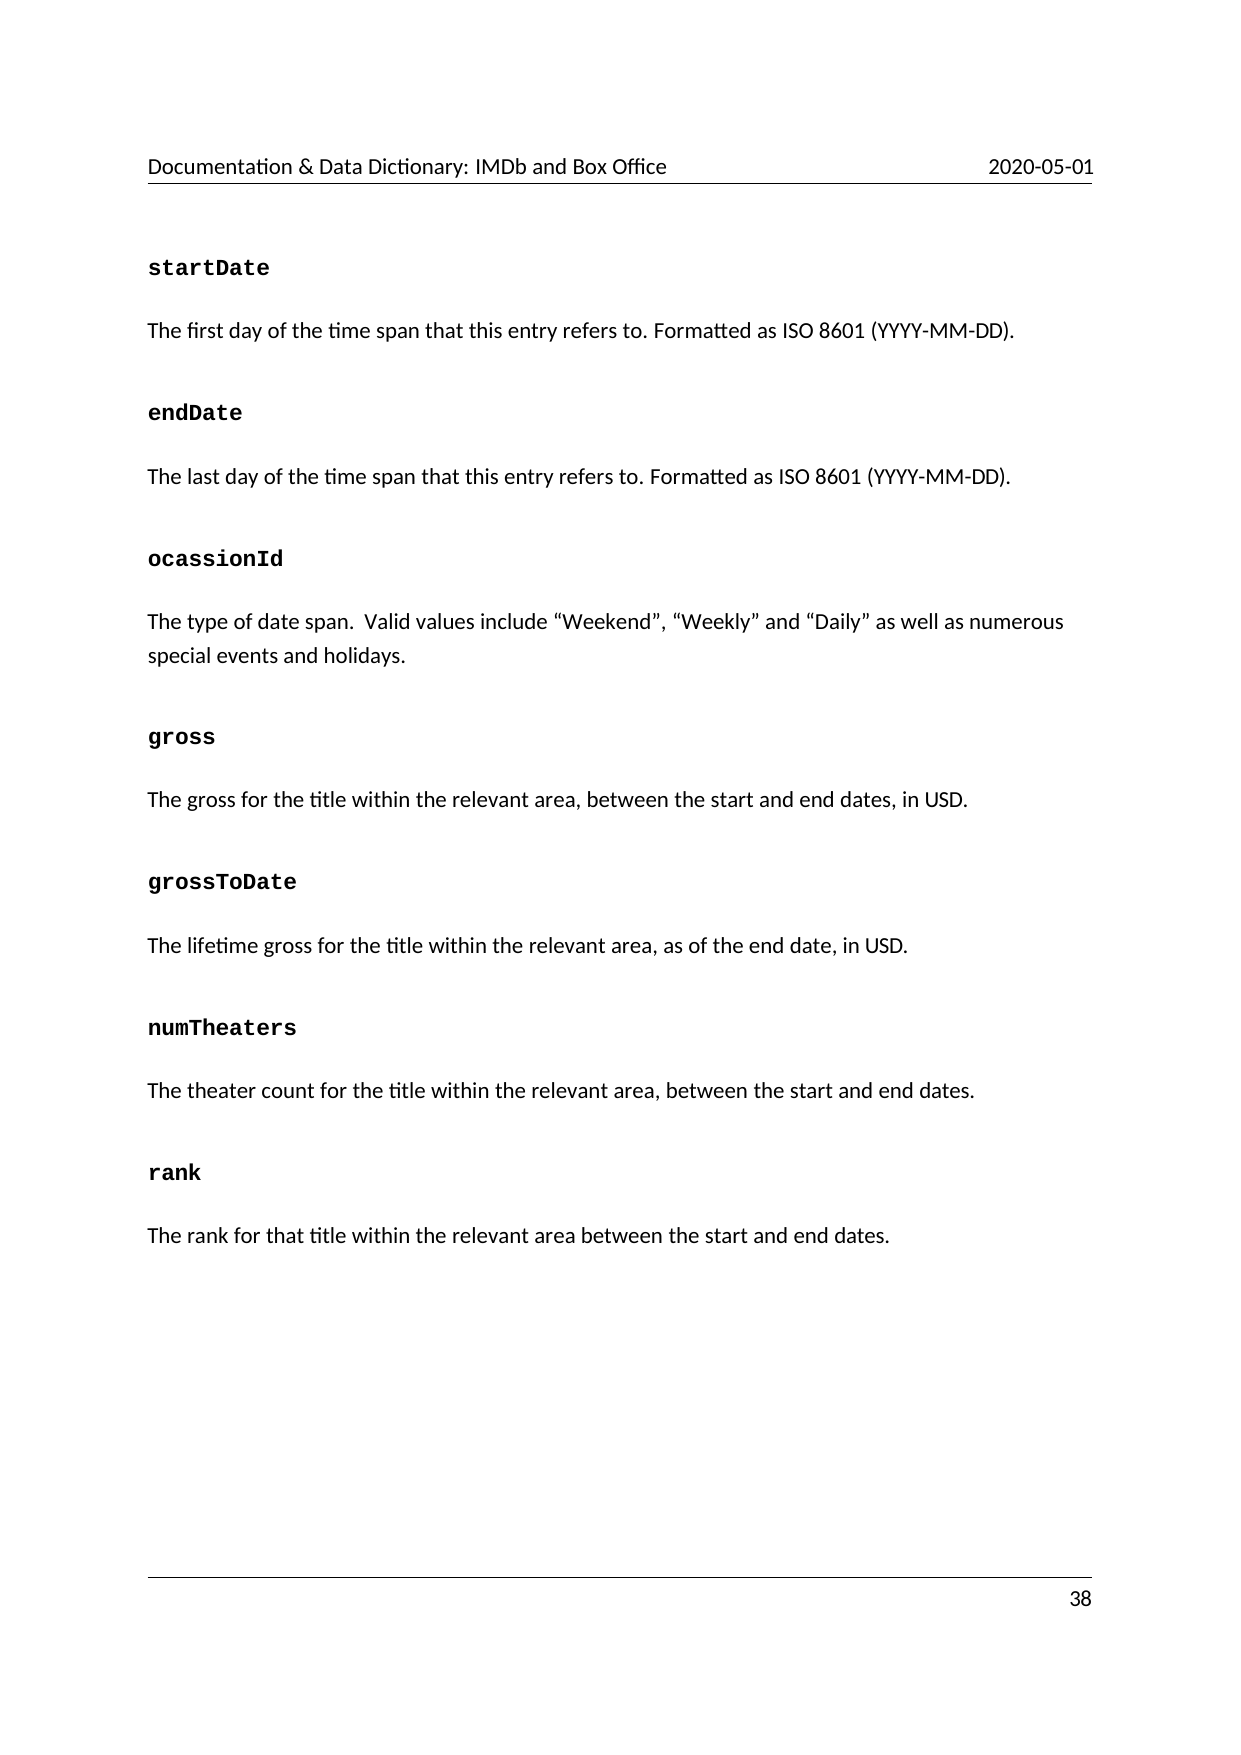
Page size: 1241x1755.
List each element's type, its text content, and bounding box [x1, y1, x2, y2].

text The rank for that title within the relevant area between the start and end dates. [147, 1221, 1241, 1249]
text The last day of the time span that this entry refers to. Formatted as ISO 8601 (YYYY-MM-DD). [147, 462, 1241, 490]
subtitle grossToDate [148, 871, 1241, 897]
text The lifetime gross for the title within the relevant area, as of the end date, in USD. [147, 931, 1241, 959]
text The type of date span. Valid values include “Weekend”, “Weekly” and “Daily” as well as numerous special events and holidays. [147, 607, 1096, 669]
subtitle endDate [148, 402, 1241, 428]
subtitle numTheaters [148, 1016, 1241, 1042]
subtitle gross [148, 725, 1241, 751]
text The theater count for the title within the relevant area, between the start and end dates. [147, 1076, 1241, 1104]
subtitle startDate [148, 257, 1241, 282]
subtitle rank [148, 1161, 1241, 1187]
text The first day of the time span that this entry refers to. Formatted as ISO 8601 (YYYY-MM-DD). [147, 317, 1241, 345]
text The gross for the title within the relevant area, between the start and end dates, in USD. [147, 786, 1241, 813]
subtitle ocassionId [148, 547, 1241, 573]
